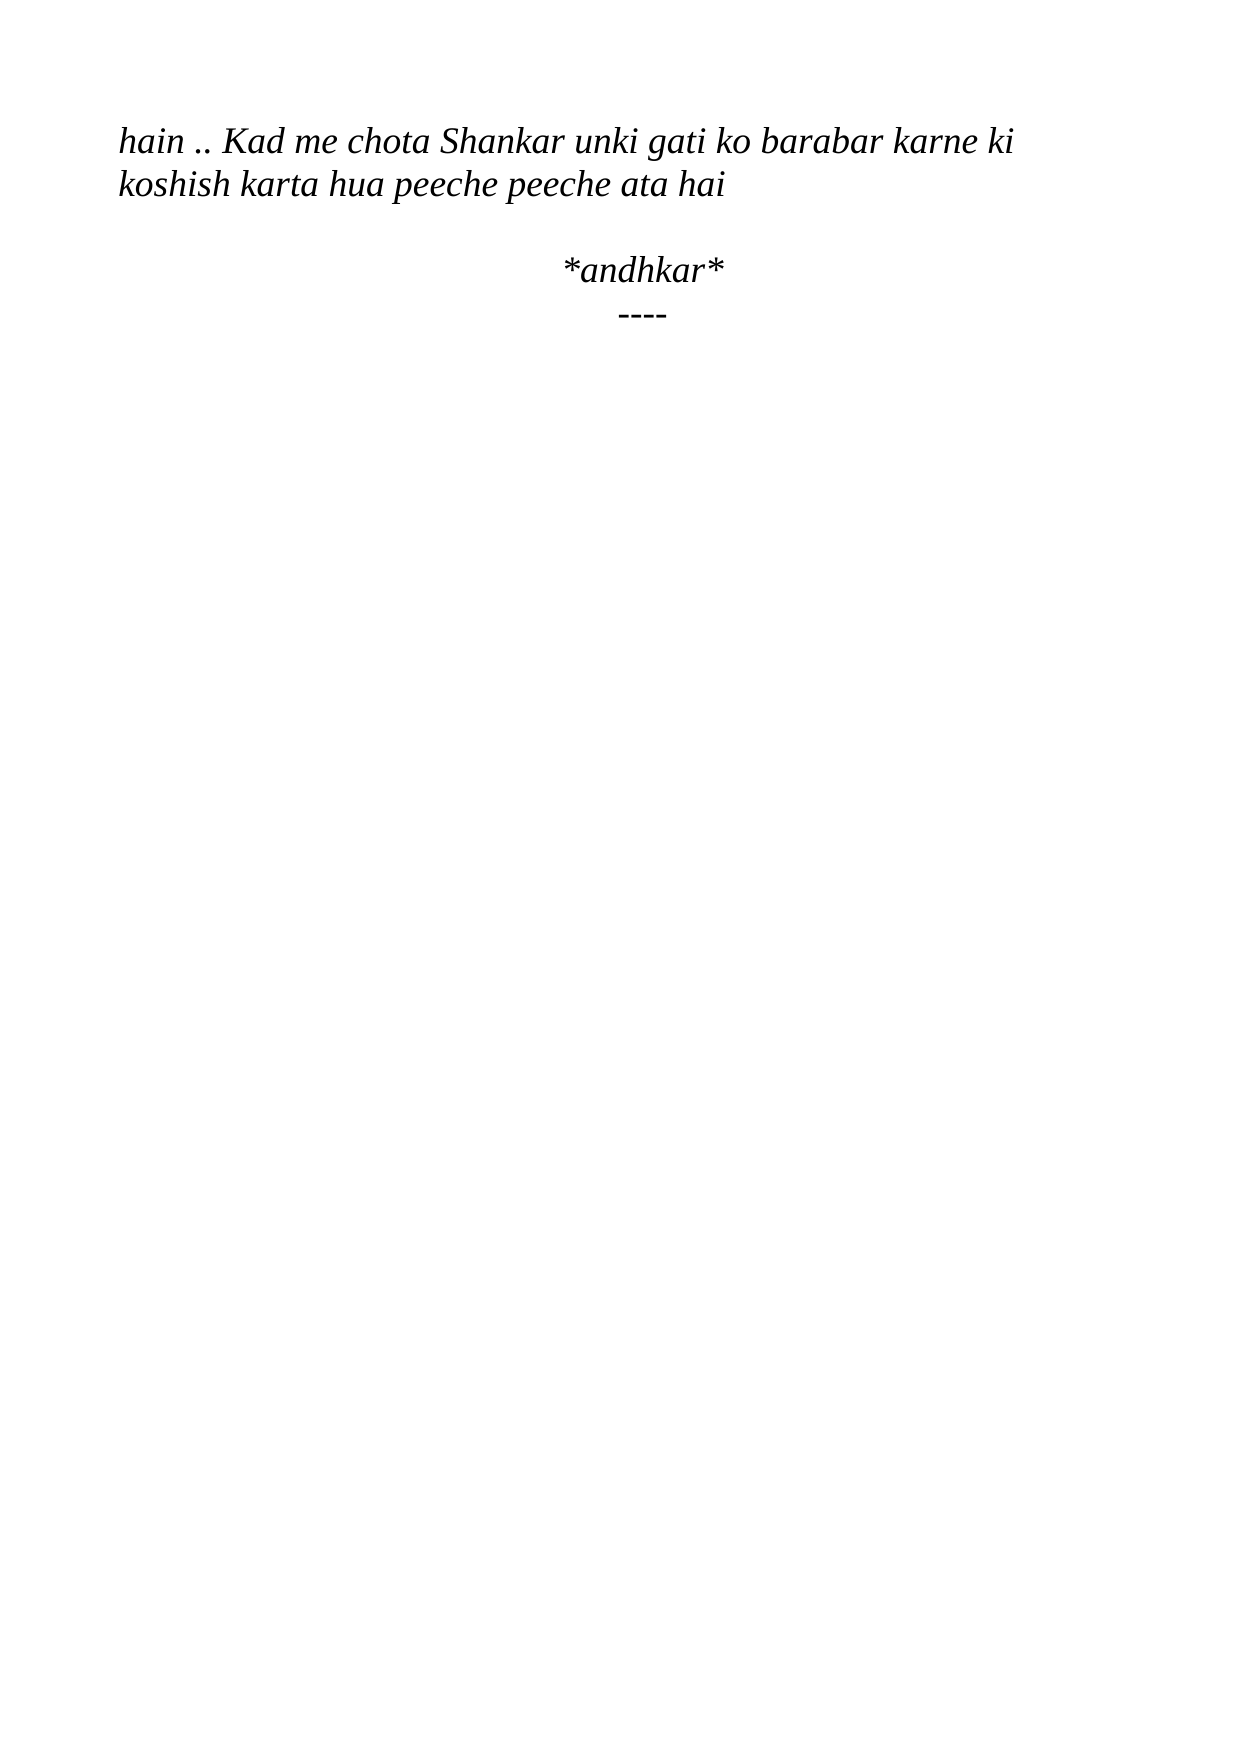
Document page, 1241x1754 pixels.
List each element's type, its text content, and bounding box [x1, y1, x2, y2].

text ---- [118, 291, 1122, 334]
text hain .. Kad me chota Shankar unki gati ko barabar karne ki koshish karta hua peeche peeche ata hai [118, 118, 1122, 204]
text *andhkar* [118, 247, 1122, 291]
